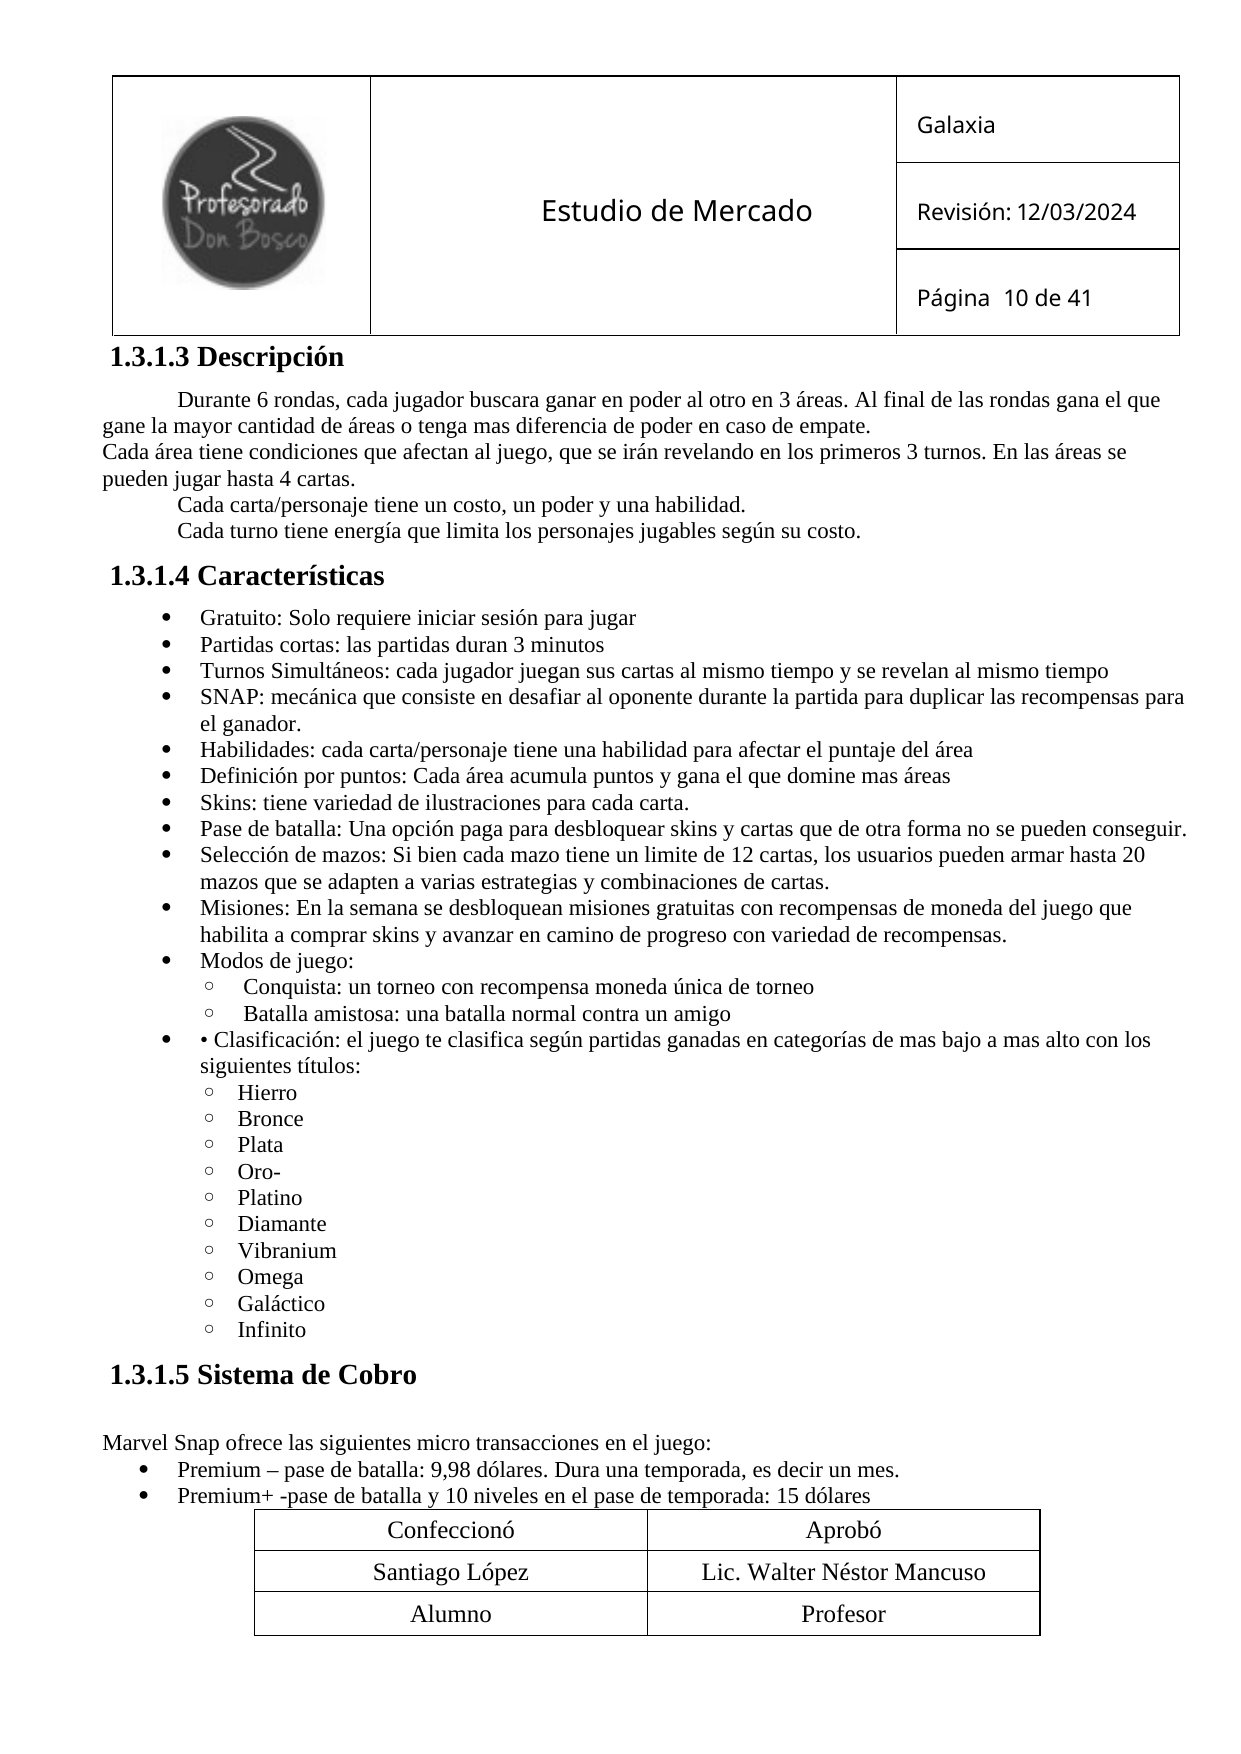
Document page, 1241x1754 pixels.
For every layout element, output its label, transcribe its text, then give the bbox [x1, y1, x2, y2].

text Cada turno tiene energía que limita los personajes jugables según su costo. [102, 517, 1192, 544]
list Gratuito: Solo requiere iniciar sesión para jugar [162, 604, 1192, 631]
list Conquista: un torneo con recompensa moneda única de torneo [200, 973, 1192, 1000]
list Bronce [200, 1105, 1192, 1131]
text Marvel Snap ofrece las siguientes micro transacciones en el juego: [102, 1429, 1192, 1456]
subtitle 1.3.1.5 Sistema de Cobro [102, 1357, 1192, 1390]
list Partidas cortas: las partidas duran 3 minutos [162, 631, 1192, 657]
list Pase de batalla: Una opción paga para desbloquear skins y cartas que de otra forma no se pueden conseguir. [162, 815, 1192, 842]
list Premium – pase de batalla: 9,98 dólares. Dura una temporada, es decir un mes. [139, 1456, 1192, 1482]
list Skins: tiene variedad de ilustraciones para cada carta. [162, 789, 1192, 815]
list Galáctico [200, 1289, 1192, 1316]
list Misiones: En la semana se desbloquean misiones gratuitas con recompensas de moneda del juego que habilita a comprar skins y avanzar en camino de progreso con variedad de recompensas. [162, 894, 1192, 947]
list Batalla amistosa: una batalla normal contra un amigo [200, 1000, 1192, 1026]
list SNAP: mecánica que consiste en desafiar al oponente durante la partida para duplicar las recompensas para el ganador. [162, 683, 1192, 736]
text Cada carta/personaje tiene un costo, un poder y una habilidad. [102, 491, 1192, 517]
list Diamante [200, 1211, 1192, 1237]
list Omega [200, 1263, 1192, 1289]
list Turnos Simultáneos: cada jugador juegan sus cartas al mismo tiempo y se revelan al mismo tiempo [162, 657, 1192, 683]
list Premium+ -pase de batalla y 10 niveles en el pase de temporada: 15 dólares [139, 1482, 1192, 1508]
list Vibranium [200, 1237, 1192, 1263]
list Definición por puntos: Cada área acumula puntos y gana el que domine mas áreas [162, 762, 1192, 789]
list Oro- [200, 1158, 1192, 1184]
text Durante 6 rondas, cada jugador buscara ganar en poder al otro en 3 áreas. Al final de las rondas gana el que gane la mayor cantidad de áreas o tenga mas diferencia de poder en caso de empate. [102, 386, 1192, 438]
list Infinito [200, 1316, 1192, 1342]
list • Clasificación: el juego te clasifica según partidas ganadas en categorías de mas bajo a mas alto con los siguientes títulos: [162, 1026, 1192, 1079]
list Modos de juego: [162, 947, 1192, 973]
text Cada área tiene condiciones que afectan al juego, que se irán revelando en los primeros 3 turnos. En las áreas se pueden jugar hasta 4 cartas. [102, 438, 1192, 491]
list Platino [200, 1184, 1192, 1211]
list Selección de mazos: Si bien cada mazo tiene un limite de 12 cartas, los usuarios pueden armar hasta 20 mazos que se adapten a varias estrategias y combinaciones de cartas. [162, 842, 1192, 894]
subtitle 1.3.1.3 Descripción [102, 339, 1192, 373]
list Hierro [200, 1079, 1192, 1105]
list Habilidades: cada carta/personaje tiene una habilidad para afectar el puntaje del área [162, 736, 1192, 762]
subtitle 1.3.1.4 Características [102, 558, 1192, 592]
list Plata [200, 1131, 1192, 1158]
